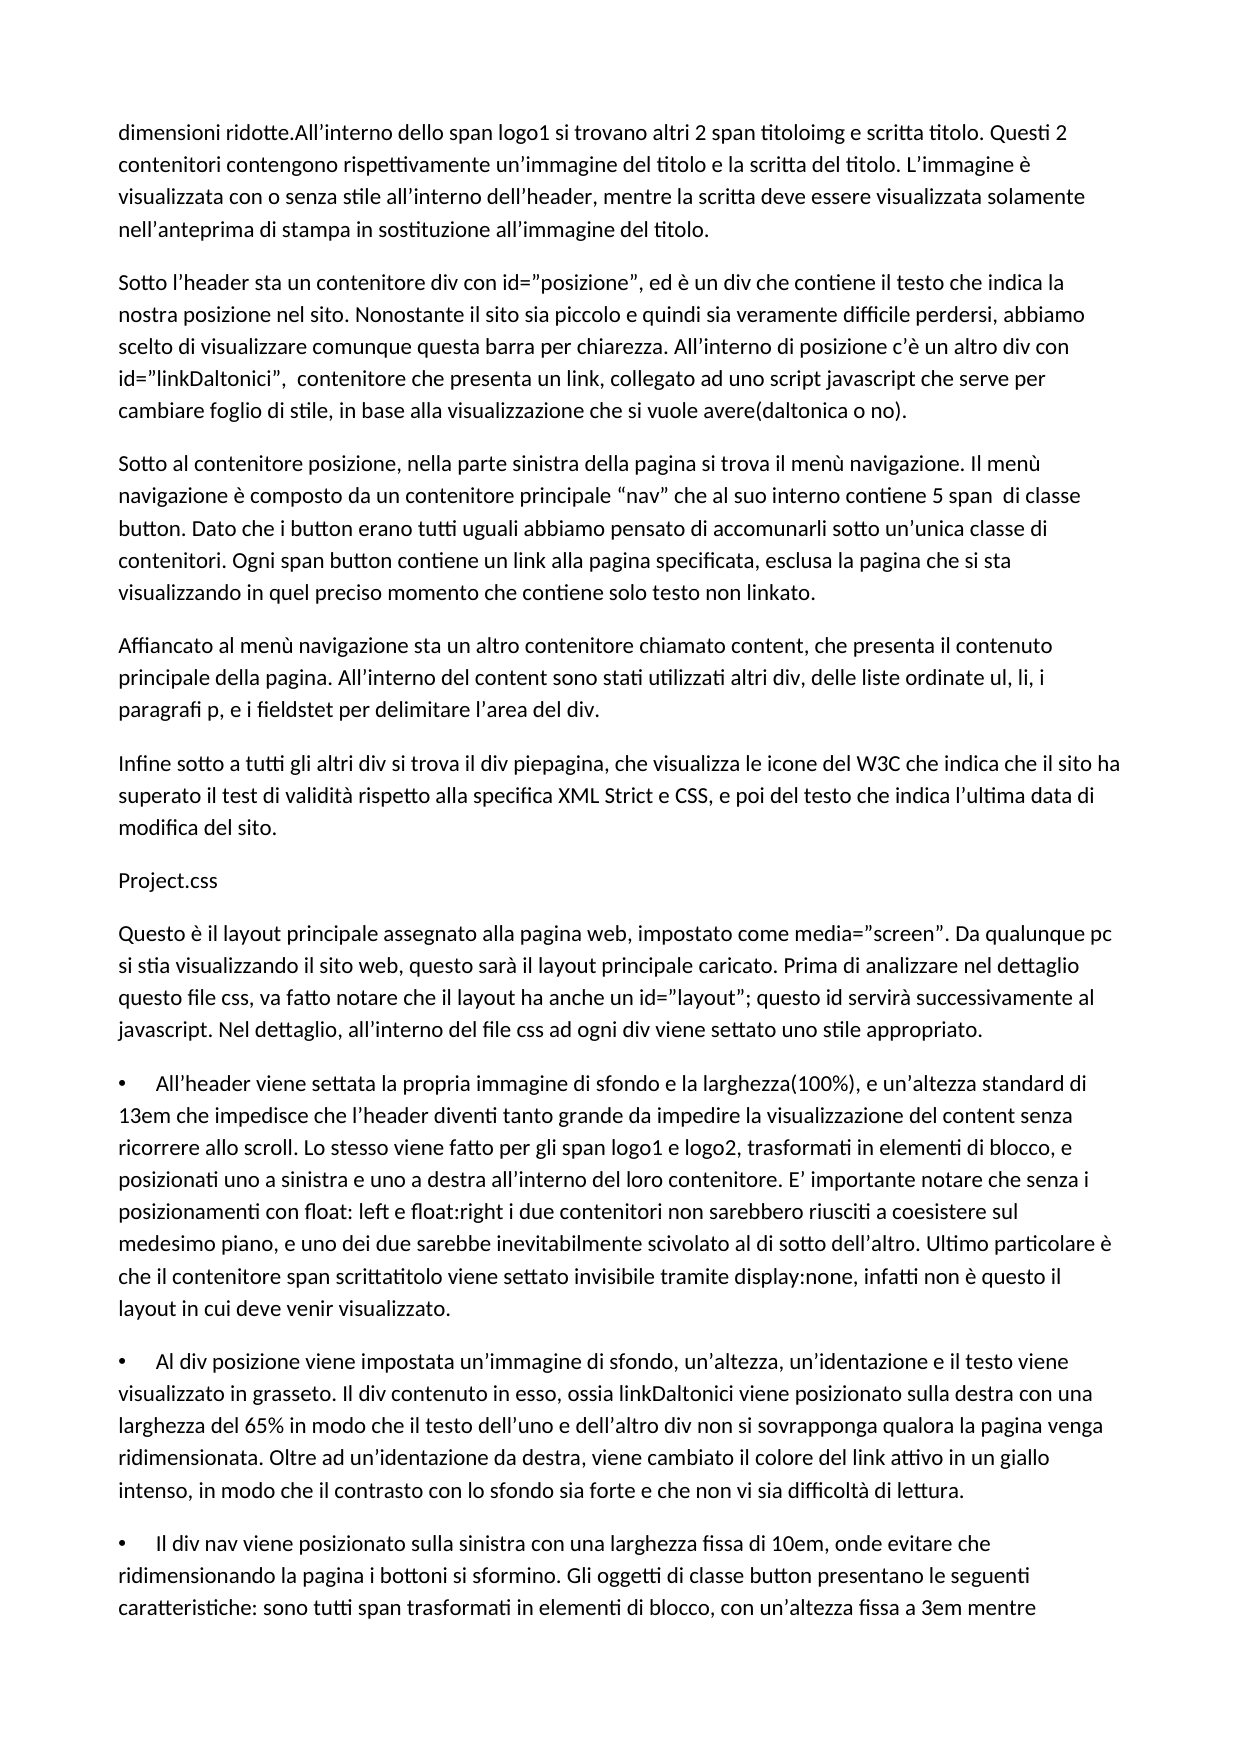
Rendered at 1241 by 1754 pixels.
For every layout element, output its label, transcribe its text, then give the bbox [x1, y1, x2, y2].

text Sotto l’header sta un contenitore div con id=”posizione”, ed è un div che contiene il testo che indica la nostra posizione nel sito. Nonostante il sito sia piccolo e quindi sia veramente difficile perdersi, abbiamo scelto di visualizzare comunque questa barra per chiarezza. All’interno di posizione c’è un altro div con id=”linkDaltonici”, contenitore che presenta un link, collegato ad uno script javascript che serve per cambiare foglio di stile, in base alla visualizzazione che si vuole avere(daltonica o no). [118, 268, 1122, 424]
text Questo è il layout principale assegnato alla pagina web, impostato come media=”screen”. Da qualunque pc si stia visualizzando il sito web, questo sarà il layout principale caricato. Prima di analizzare nel dettaglio questo file css, va fatto notare che il layout ha anche un id=”layout”; questo id servirà successivamente al javascript. Nel dettaglio, all’interno del file css ad ogni div viene settato uno stile appropriato. [118, 919, 1122, 1044]
text Sotto al contenitore posizione, nella parte sinistra della pagina si trova il menù navigazione. Il menù navigazione è composto da un contenitore principale “nav” che al suo interno contiene 5 span di classe button. Dato che i button erano tutti uguali abbiamo pensato di accomunarli sotto un’unica classe di contenitori. Ogni span button contiene un link alla pagina specificata, esclusa la pagina che si sta visualizzando in quel preciso momento che contiene solo testo non linkato. [118, 449, 1122, 606]
list All’header viene settata la propria immagine di sfondo e la larghezza(100%), e un’altezza standard di 13em che impedisce che l’header diventi tanto grande da impedire la visualizzazione del content senza ricorrere allo scroll. Lo stesso viene fatto per gli span logo1 e logo2, trasformati in elementi di blocco, e posizionati uno a sinistra e uno a destra all’interno del loro contenitore. E’ importante notare che senza i posizionamenti con float: left e float:right i due contenitori non sarebbero riusciti a coesistere sul medesimo piano, e uno dei due sarebbe inevitabilmente scivolato al di sotto dell’altro. Ultimo particolare è che il contenitore span scrittatitolo viene settato invisibile tramite display:none, infatti non è questo il layout in cui deve venir visualizzato. [81, 1069, 1122, 1322]
text dimensioni ridotte.All’interno dello span logo1 si trovano altri 2 span titoloimg e scritta titolo. Questi 2 contenitori contengono rispettivamente un’immagine del titolo e la scritta del titolo. L’immagine è visualizzata con o senza stile all’interno dell’header, mentre la scritta deve essere visualizzata solamente nell’anteprima di stampa in sostituzione all’immagine del titolo. [118, 118, 1122, 243]
list Il div nav viene posizionato sulla sinistra con una larghezza fissa di 10em, onde evitare che ridimensionando la pagina i bottoni si sformino. Gli oggetti di classe button presentano le seguenti caratteristiche: sono tutti span trasformati in elementi di blocco, con un’altezza fissa a 3em mentre [81, 1529, 1122, 1621]
text Affiancato al menù navigazione sta un altro contenitore chiamato content, che presenta il contenuto principale della pagina. All’interno del content sono stati utilizzati altri div, delle liste ordinate ul, li, i paragrafi p, e i fieldstet per delimitare l’area del div. [118, 631, 1122, 724]
list Al div posizione viene impostata un’immagine di sfondo, un’altezza, un’identazione e il testo viene visualizzato in grasseto. Il div contenuto in esso, ossia linkDaltonici viene posizionato sulla destra con una larghezza del 65% in modo che il testo dell’uno e dell’altro div non si sovrapponga qualora la pagina venga ridimensionata. Oltre ad un’identazione da destra, viene cambiato il colore del link attivo in un giallo intenso, in modo che il contrasto con lo sfondo sia forte e che non vi sia difficoltà di lettura. [81, 1347, 1122, 1504]
text Infine sotto a tutti gli altri div si trova il div piepagina, che visualizza le icone del W3C che indica che il sito ha superato il test di validità rispetto alla specifica XML Strict e CSS, e poi del testo che indica l’ultima data di modifica del sito. [118, 749, 1122, 841]
text Project.css [118, 866, 1122, 894]
